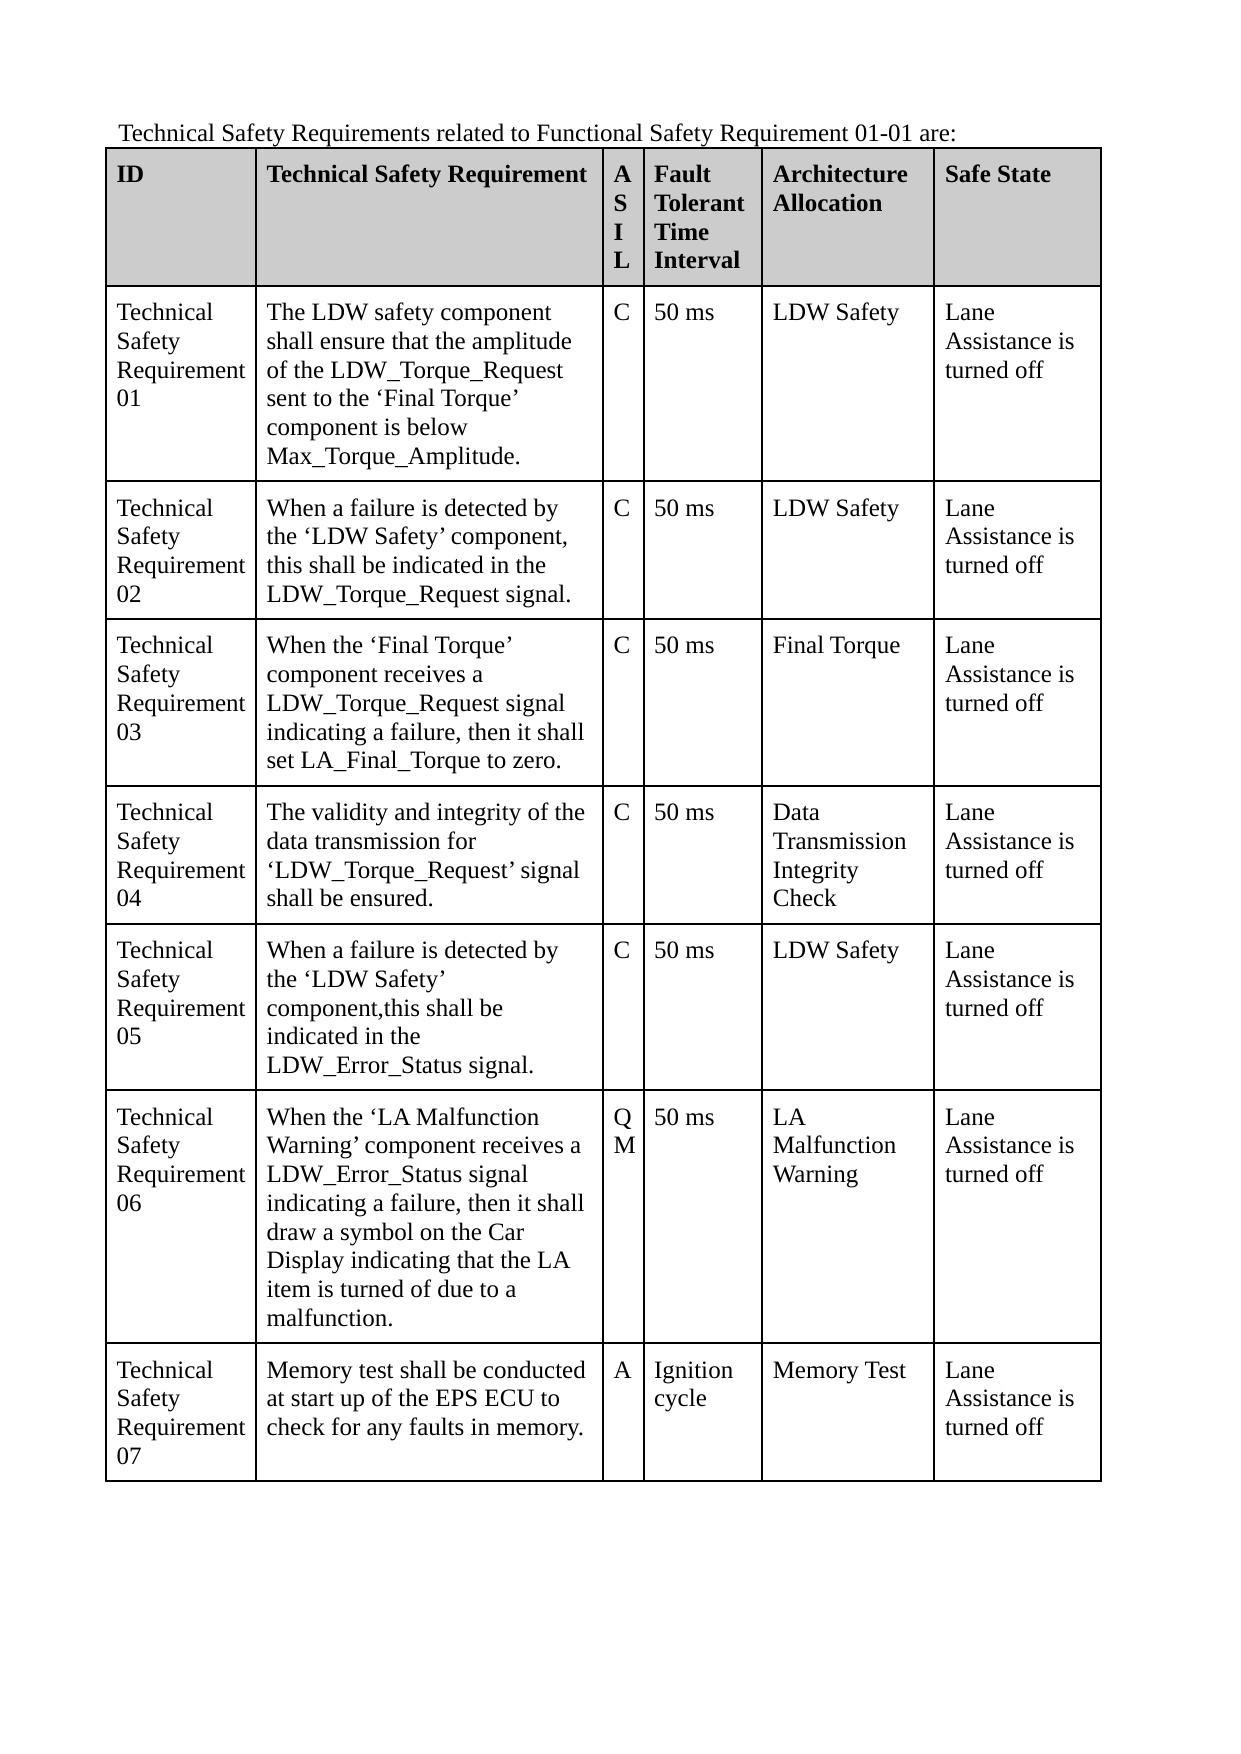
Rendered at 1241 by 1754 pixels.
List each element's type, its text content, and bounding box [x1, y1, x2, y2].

table_cell When a failure is detected by the ‘LDW Safety’ component,this shall be indicated in the LDW_Error_Status signal. [257, 925, 602, 1089]
table_cell C [604, 787, 643, 923]
table_cell Ignition cycle [645, 1344, 761, 1480]
table_header ID [107, 149, 255, 285]
table_cell Lane Assistance is turned off [935, 787, 1100, 923]
table_cell Lane Assistance is turned off [935, 925, 1100, 1089]
table_cell 50 ms [645, 925, 761, 1089]
table_cell C [604, 482, 643, 618]
table_cell Technical Safety Requirement 02 [107, 482, 255, 618]
table_cell When a failure is detected by the ‘LDW Safety’ component, this shall be indicated in the LDW_Torque_Request signal. [257, 482, 602, 618]
table_cell C [604, 620, 643, 785]
table_header ASIL [604, 149, 643, 285]
table_cell Lane Assistance is turned off [935, 620, 1100, 785]
table_cell Technical Safety Requirement 01 [107, 287, 255, 480]
table_cell 50 ms [645, 787, 761, 923]
table_cell LDW Safety [763, 287, 933, 480]
table_cell A [604, 1344, 643, 1480]
table_header Architecture Allocation [763, 149, 933, 285]
table_cell C [604, 287, 643, 480]
table_cell Technical Safety Requirement 03 [107, 620, 255, 785]
text Technical Safety Requirements related to Functional Safety Requirement 01-01 are: [118, 118, 1122, 147]
table_cell Lane Assistance is turned off [935, 287, 1100, 480]
table_cell The LDW safety component shall ensure that the amplitude of the LDW_Torque_Request sent to the ‘Final Torque’ component is below Max_Torque_Amplitude. [257, 287, 602, 480]
table_cell C [604, 925, 643, 1089]
table_cell Data Transmission Integrity Check [763, 787, 933, 923]
table_cell The validity and integrity of the data transmission for ‘LDW_Torque_Request’ signal shall be ensured. [257, 787, 602, 923]
table_cell Memory test shall be conducted at start up of the EPS ECU to check for any faults in memory. [257, 1344, 602, 1480]
table_cell Final Torque [763, 620, 933, 785]
table_cell Memory Test [763, 1344, 933, 1480]
table_cell Lane Assistance is turned off [935, 482, 1100, 618]
table_cell LDW Safety [763, 482, 933, 618]
table_cell Lane Assistance is turned off [935, 1091, 1100, 1342]
table_header Fault Tolerant Time Interval [645, 149, 761, 285]
table_cell LA Malfunction Warning [763, 1091, 933, 1342]
table_cell When the ‘Final Torque’ component receives a LDW_Torque_Request signal indicating a failure, then it shall set LA_Final_Torque to zero. [257, 620, 602, 785]
table_cell When the ‘LA Malfunction Warning’ component receives a LDW_Error_Status signal indicating a failure, then it shall draw a symbol on the Car Display indicating that the LA item is turned of due to a malfunction. [257, 1091, 602, 1342]
table_cell 50 ms [645, 482, 761, 618]
table_cell Technical Safety Requirement 06 [107, 1091, 255, 1342]
table_cell Technical Safety Requirement 04 [107, 787, 255, 923]
table_header Safe State [935, 149, 1100, 285]
table_cell 50 ms [645, 287, 761, 480]
table_cell Technical Safety Requirement 05 [107, 925, 255, 1089]
table_cell QM [604, 1091, 643, 1342]
table_cell Lane Assistance is turned off [935, 1344, 1100, 1480]
table_cell LDW Safety [763, 925, 933, 1089]
table_header Technical Safety Requirement [257, 149, 602, 285]
table_cell Technical Safety Requirement 07 [107, 1344, 255, 1480]
table_cell 50 ms [645, 620, 761, 785]
table_cell 50 ms [645, 1091, 761, 1342]
